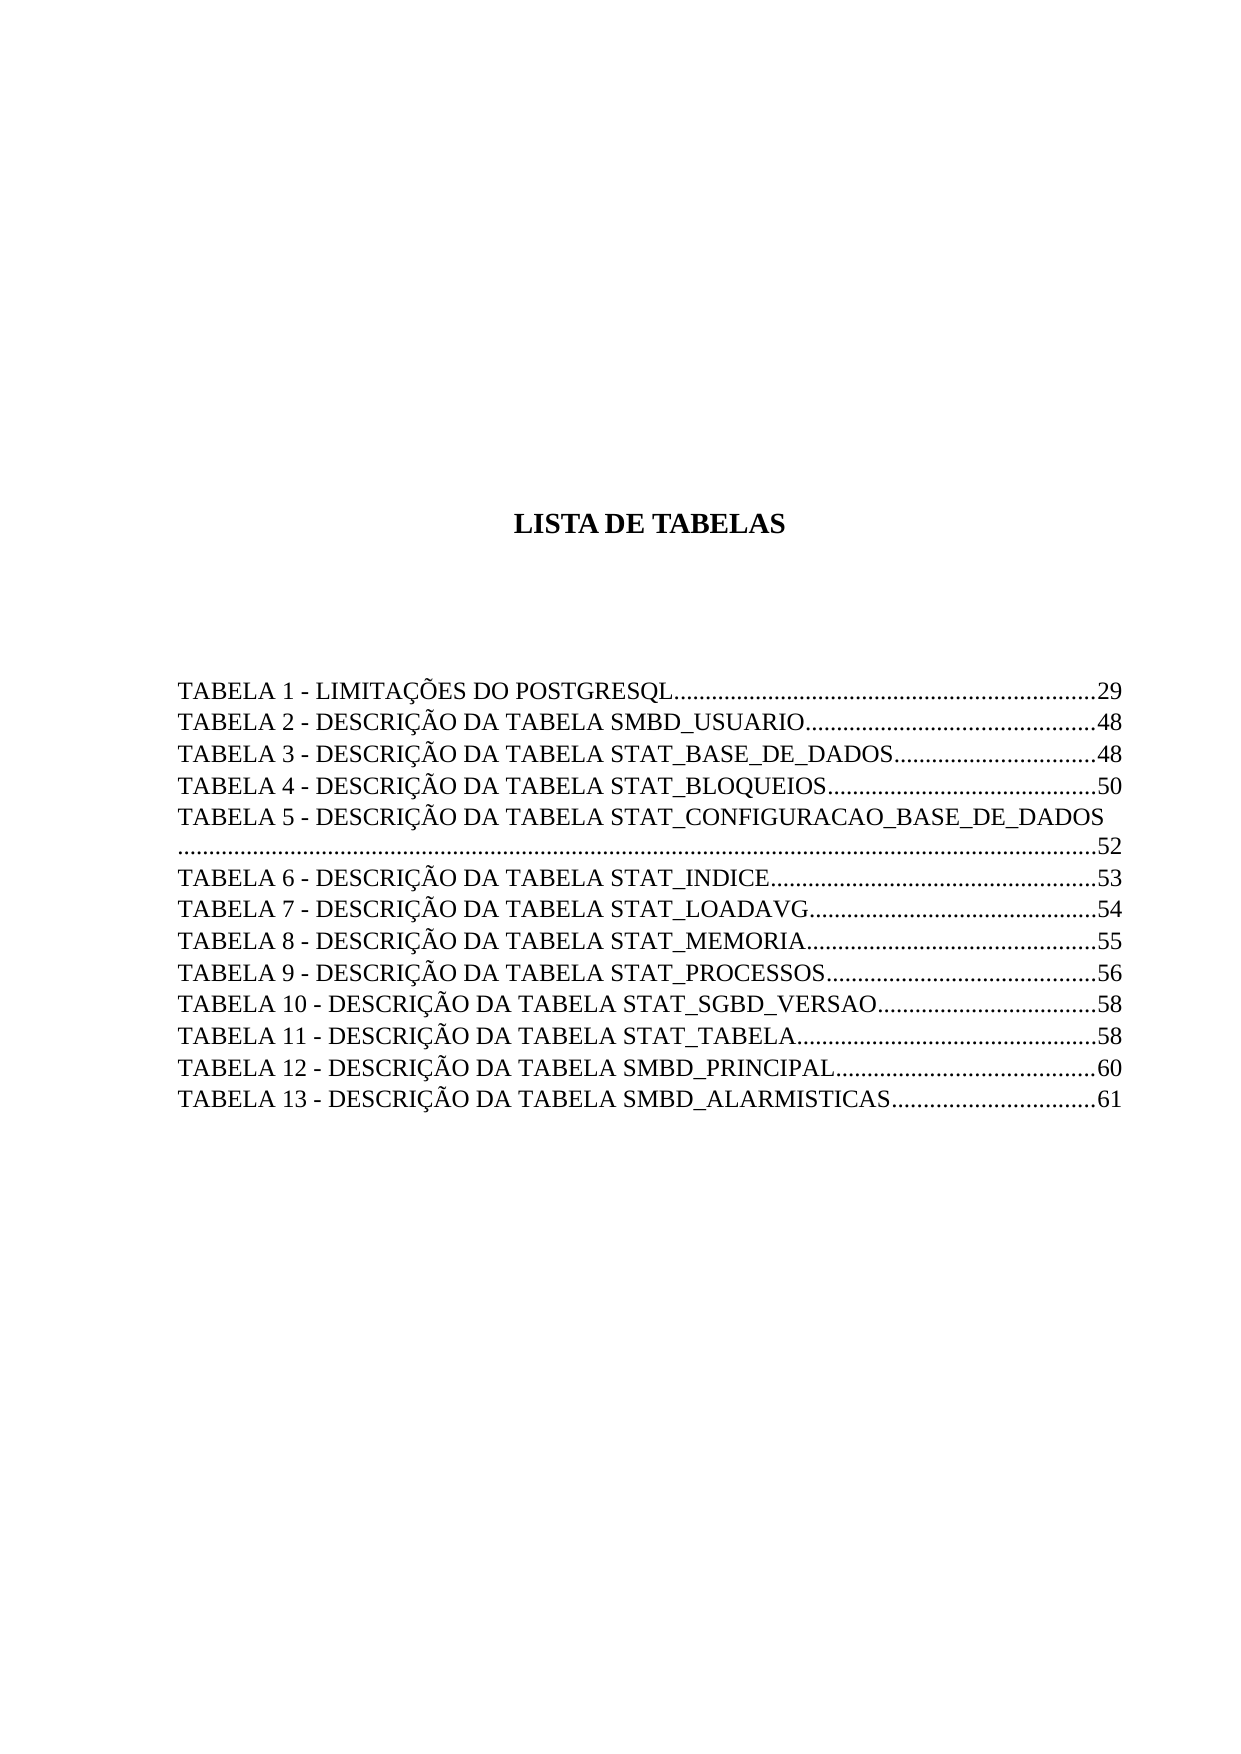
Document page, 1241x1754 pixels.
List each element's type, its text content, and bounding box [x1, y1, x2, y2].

text Tabela 13 - Descrição da tabela smbd_alarmisticas 61 [177, 1084, 1122, 1113]
text Tabela 2 - Descrição da tabela smbd_usuario 48 [177, 707, 1122, 736]
text Tabela 4 - Descrição da tabela stat_bloqueios 50 [177, 771, 1122, 799]
text Tabela 5 - Descrição da tabela stat_configuracao_base_de_dados 52 [177, 802, 1122, 860]
text Tabela 8 - Descrição da tabela stat_memoria 55 [177, 926, 1122, 955]
text LISTA DE tabelas [177, 506, 1122, 540]
text Tabela 7 - Descrição da tabela stat_loadavg 54 [177, 894, 1122, 923]
text Tabela 11 - Descrição da tabela stat_tabela 58 [177, 1021, 1122, 1050]
text Tabela 1 - Limitações do PostgreSQL. 29 [177, 676, 1122, 704]
text Tabela 10 - Descrição da tabela stat_sgbd_versao 58 [177, 989, 1122, 1018]
text Tabela 12 - Descrição da tabela smbd_principal 60 [177, 1053, 1122, 1082]
text Tabela 3 - Descrição da tabela stat_base_de_dados 48 [177, 739, 1122, 768]
text Tabela 6 - Descrição da tabela stat_indice 53 [177, 863, 1122, 892]
text Tabela 9 - Descrição da tabela stat_processos 56 [177, 958, 1122, 987]
